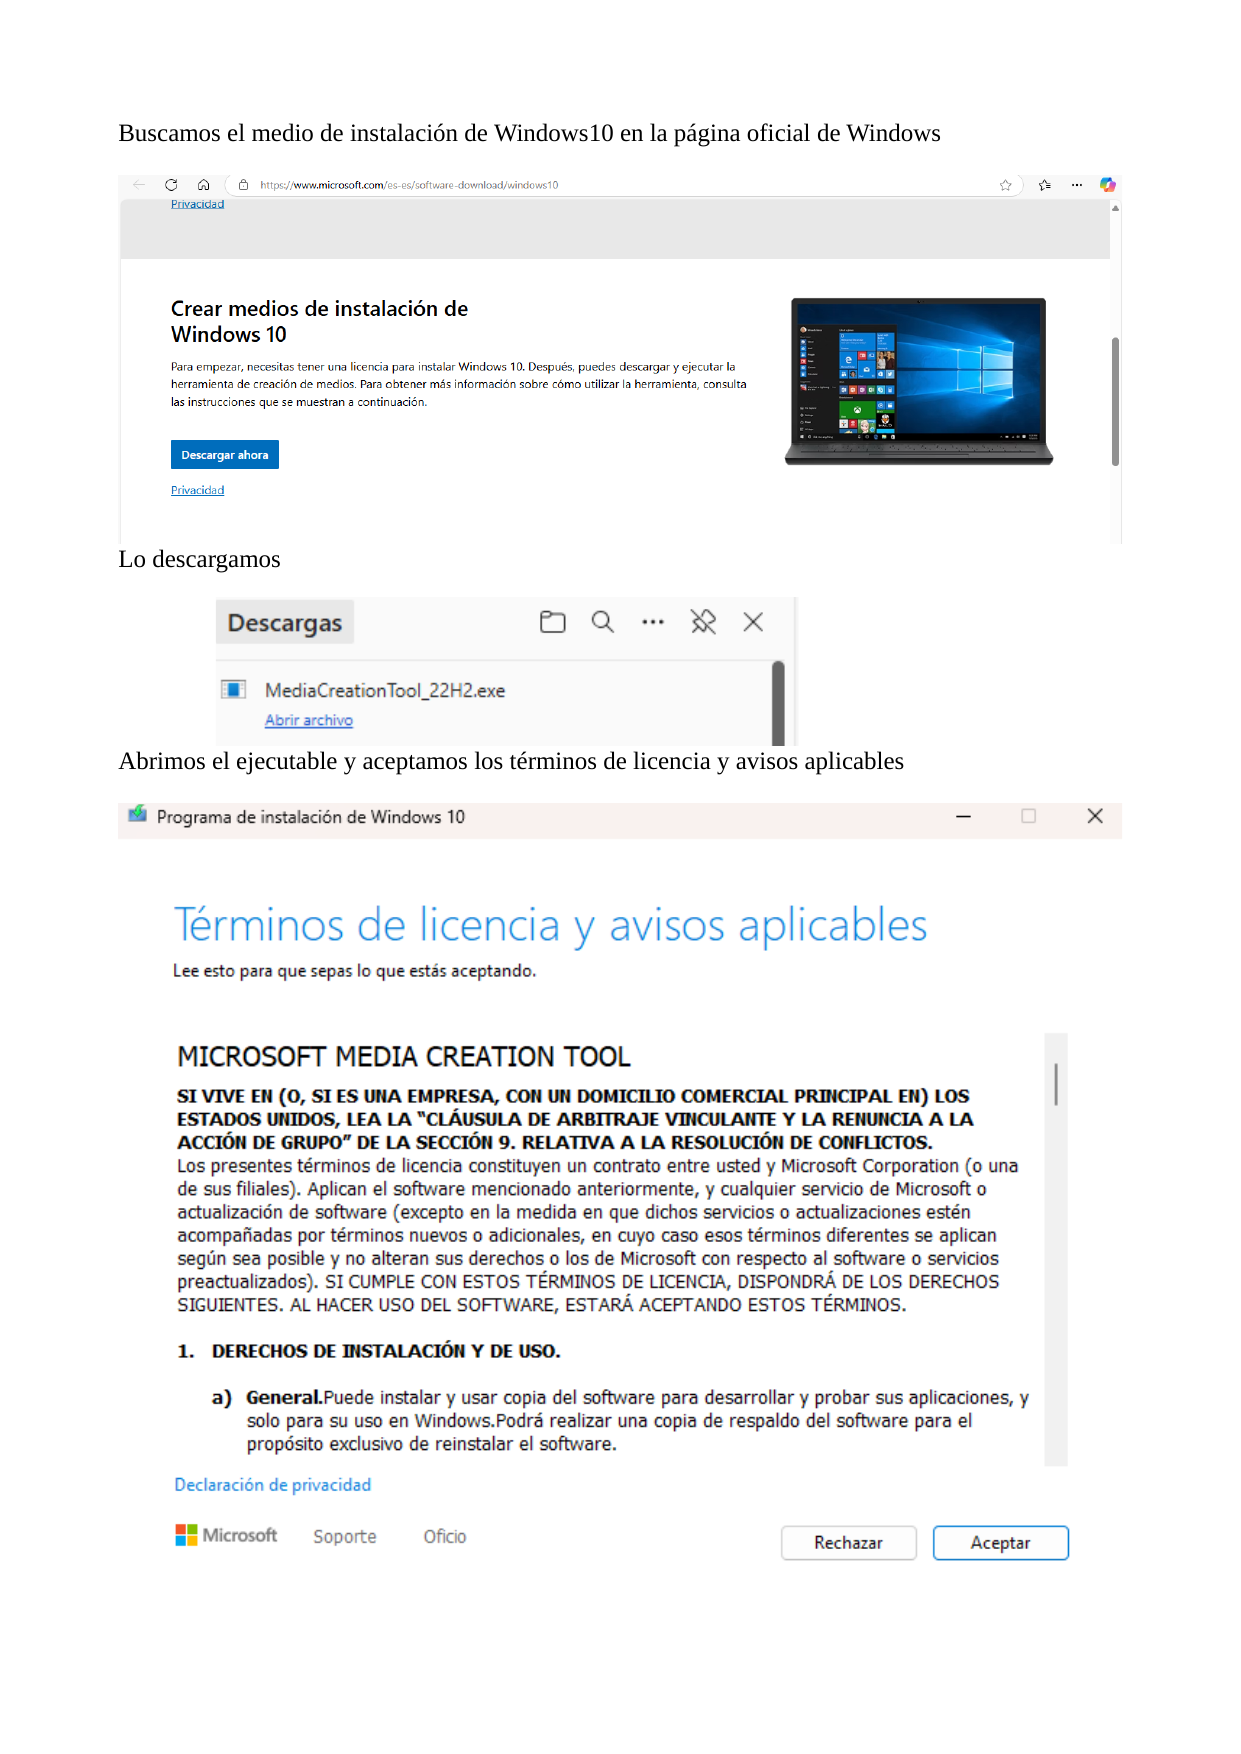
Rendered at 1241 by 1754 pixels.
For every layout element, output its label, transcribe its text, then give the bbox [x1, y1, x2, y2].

text Buscamos el medio de instalación de Windows10 en la página oficial de Windows [118, 118, 1122, 147]
picture [215, 597, 799, 746]
text Abrimos el ejecutable y aceptamos los términos de licencia y avisos aplicables [118, 573, 1122, 775]
picture [118, 175, 1123, 544]
text Lo descargamos [118, 544, 1122, 573]
picture [118, 803, 1123, 1591]
